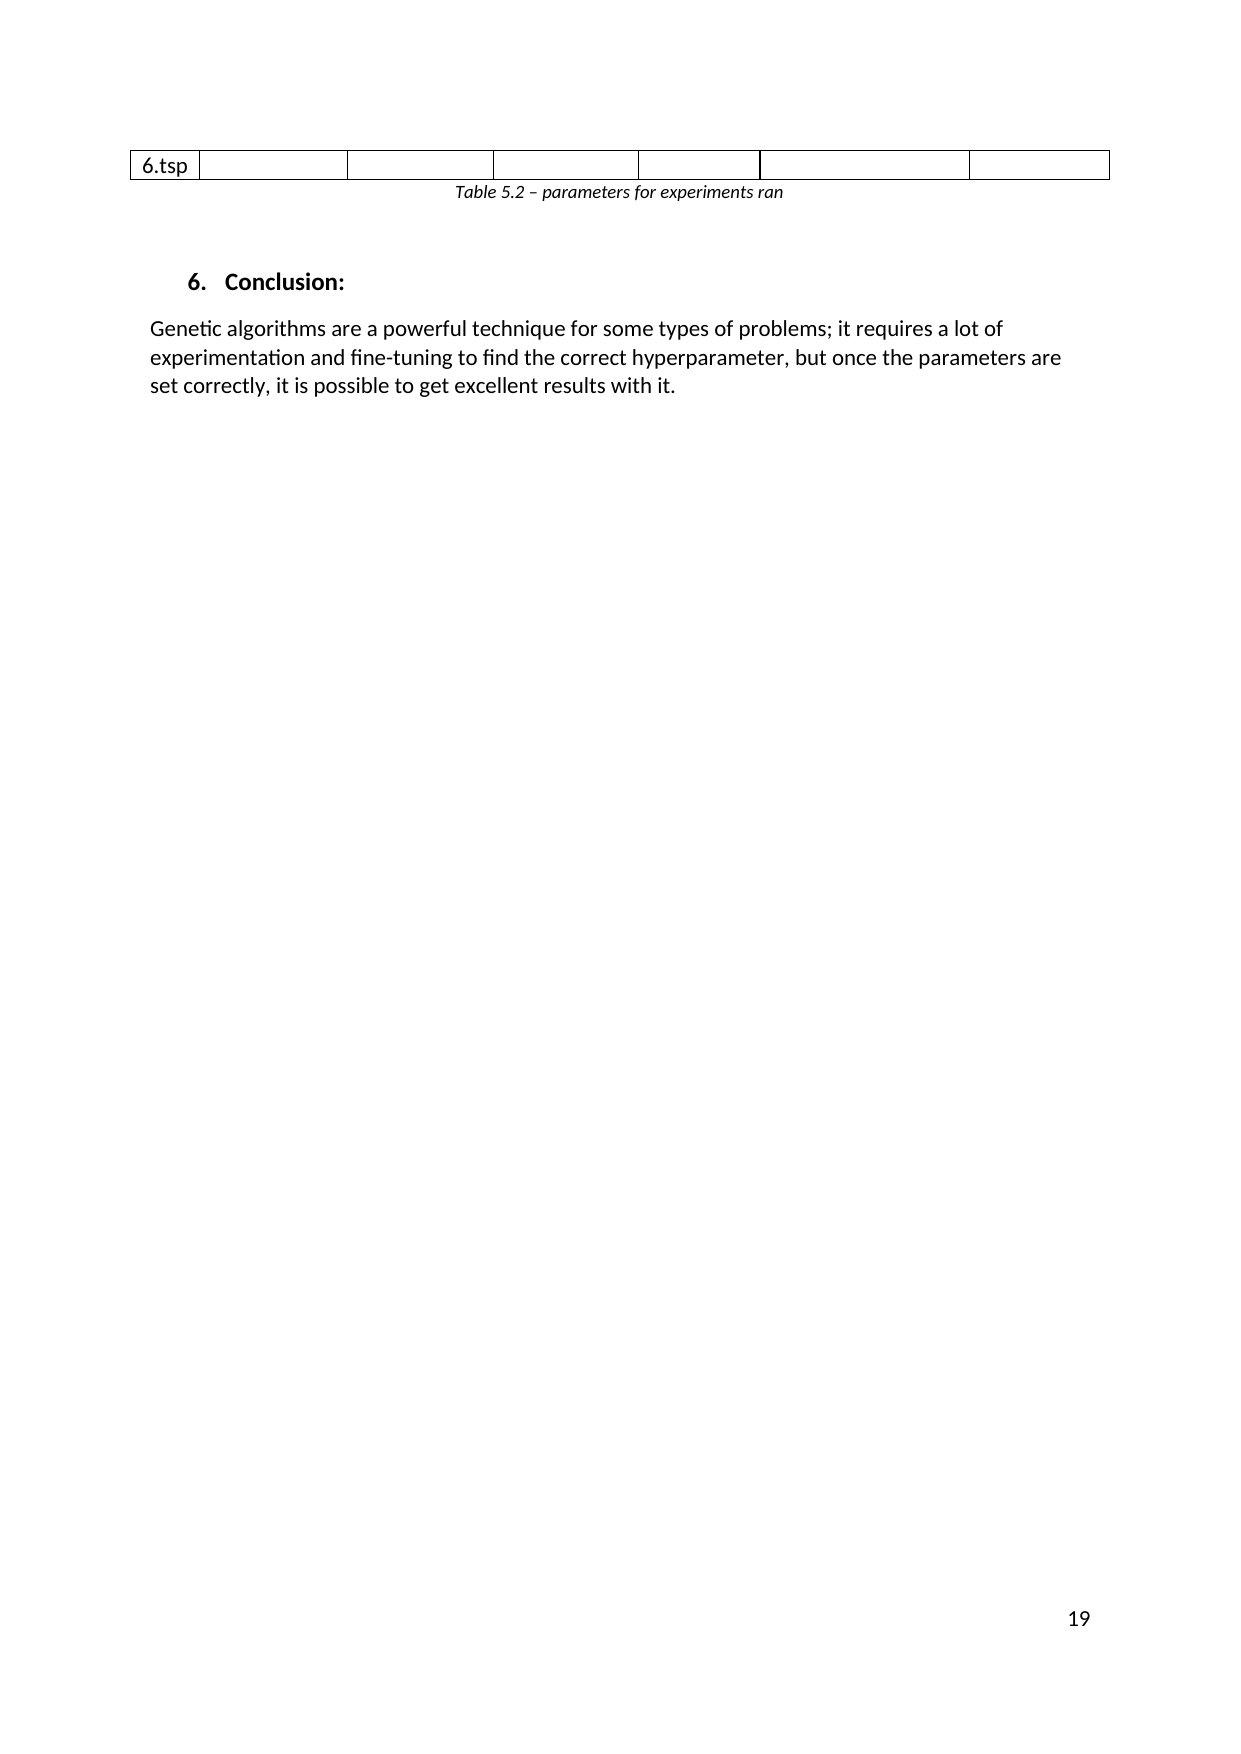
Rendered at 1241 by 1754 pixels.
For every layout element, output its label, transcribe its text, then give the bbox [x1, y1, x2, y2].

table_cell [761, 151, 969, 179]
table_cell [348, 151, 493, 179]
table_cell [970, 151, 1109, 179]
table_cell [200, 151, 347, 179]
list Conclusion: [187, 266, 1090, 296]
text Table 5.2 – parameters for experiments ran [150, 180, 1090, 203]
table_cell [639, 151, 759, 179]
table_cell 6.tsp [131, 151, 199, 179]
table_cell [494, 151, 638, 179]
text Genetic algorithms are a powerful technique for some types of problems; it requires a lot of experimentation and fine-tuning to find the correct hyperparameter, but once the parameters are set correctly, it is possible to get excellent results with it. [150, 314, 1090, 399]
